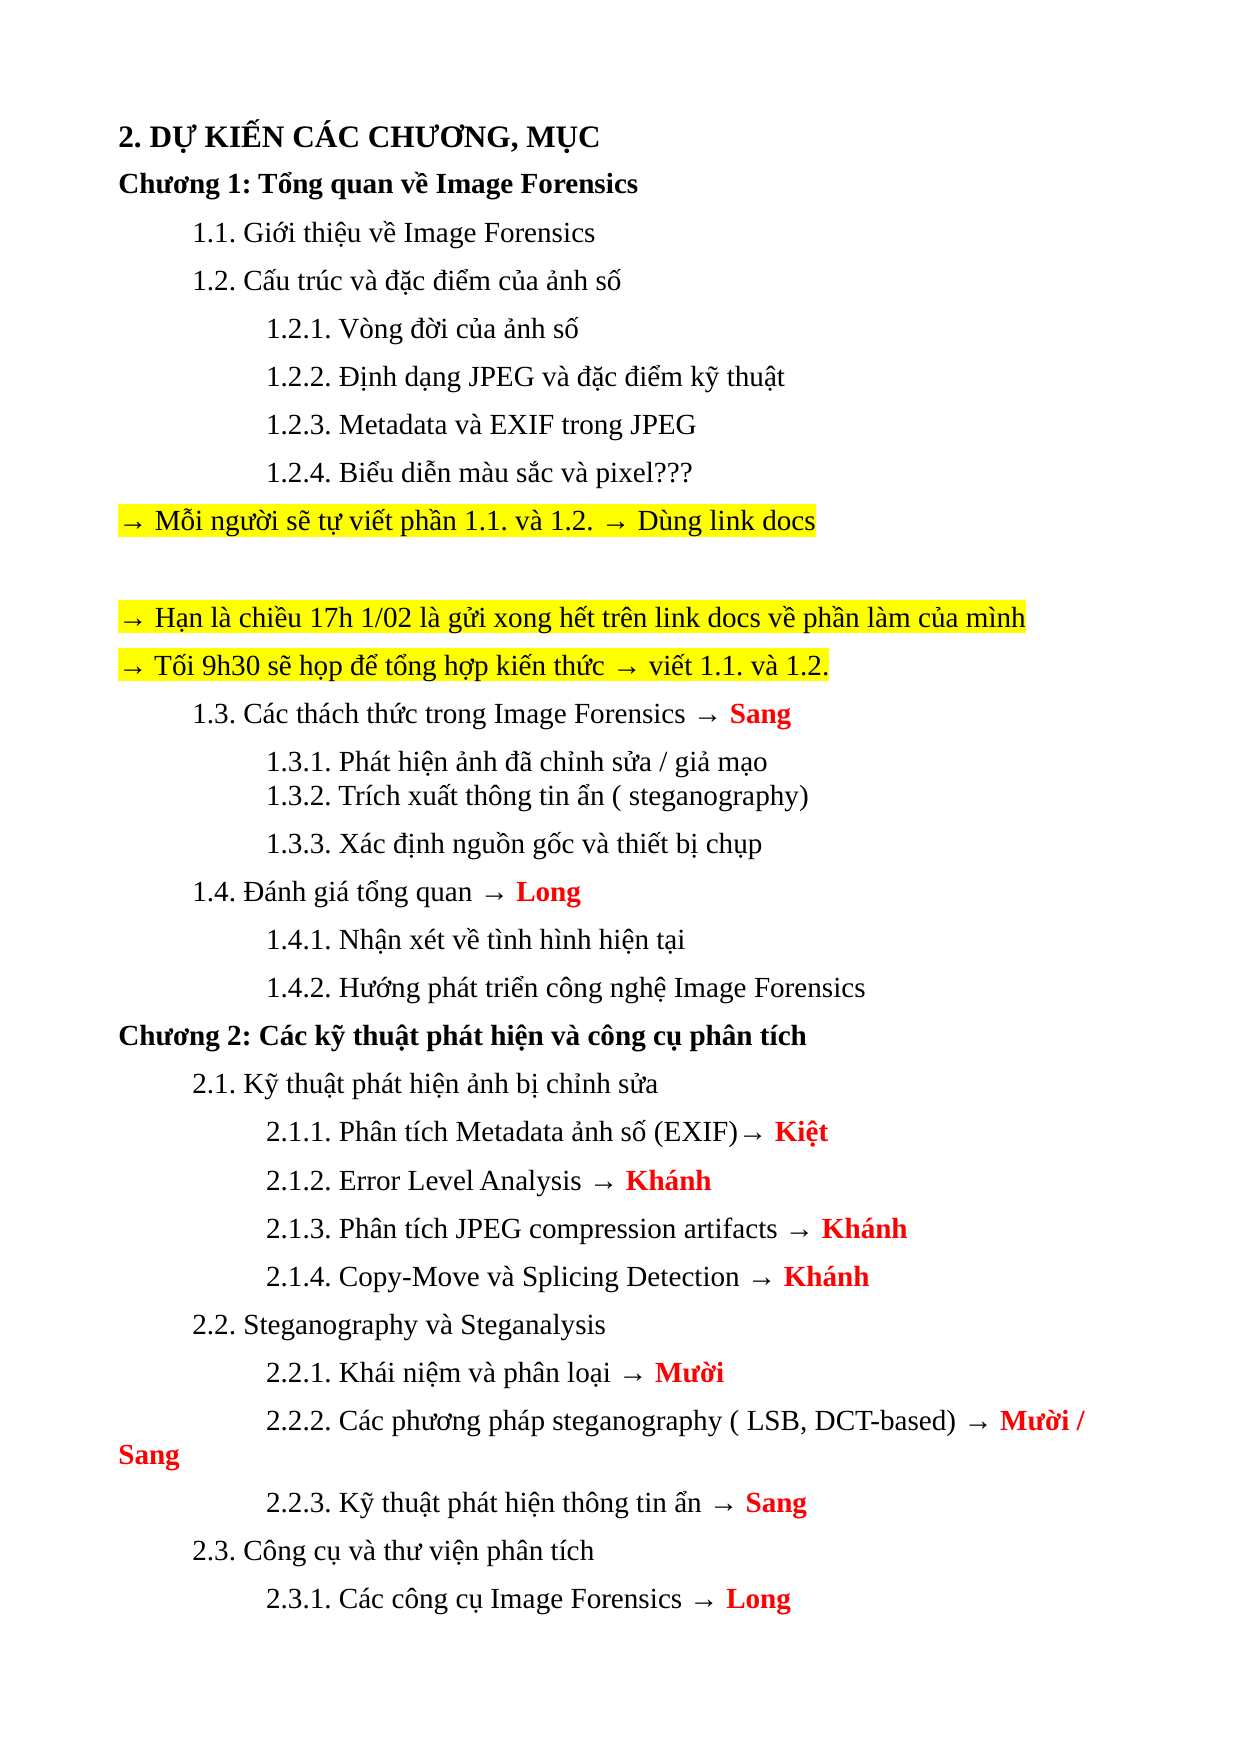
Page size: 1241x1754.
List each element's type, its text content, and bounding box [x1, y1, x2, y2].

text 2.2.2. Các phương pháp steganography ( LSB, DCT-based) → Mười / Sang [118, 1403, 1122, 1470]
text 2.1.4. Copy-Move và Splicing Detection → Khánh [118, 1259, 1122, 1292]
text 2.3. Công cụ và thư viện phân tích [118, 1533, 1122, 1567]
text → Tối 9h30 sẽ họp để tổng hợp kiến thức → viết 1.1. và 1.2. [118, 648, 1122, 681]
text 1.2.4. Biểu diễn màu sắc và pixel??? [118, 455, 1122, 489]
text 2.1. Kỹ thuật phát hiện ảnh bị chỉnh sửa [118, 1066, 1122, 1100]
text → Hạn là chiều 17h 1/02 là gửi xong hết trên link docs về phần làm của mình [118, 600, 1122, 633]
subtitle 2. DỰ KIẾN CÁC CHƯƠNG, MỤC [118, 118, 1122, 154]
text 2.3.1. Các công cụ Image Forensics → Long [118, 1581, 1122, 1615]
text 1.2.1. Vòng đời của ảnh số [118, 311, 1122, 344]
text 2.1.3. Phân tích JPEG compression artifacts → Khánh [118, 1211, 1122, 1244]
text 1.4. Đánh giá tổng quan → Long [118, 874, 1122, 907]
text 1.4.2. Hướng phát triển công nghệ Image Forensics [118, 970, 1122, 1004]
text → Mỗi người sẽ tự viết phần 1.1. và 1.2. → Dùng link docs [118, 503, 1122, 537]
text 1.3.1. Phát hiện ảnh đã chỉnh sửa / giả mạo 1.3.2. Trích xuất thông tin ẩn ( steganography) [118, 744, 1122, 811]
text 1.3. Các thách thức trong Image Forensics → Sang [118, 696, 1122, 729]
text 2.2. Steganography và Steganalysis [118, 1307, 1122, 1341]
text Chương 1: Tổng quan về Image Forensics [118, 167, 1122, 200]
text 1.2.3. Metadata và EXIF trong JPEG [118, 407, 1122, 441]
text 1.1. Giới thiệu về Image Forensics [118, 215, 1122, 248]
text 2.1.2. Error Level Analysis → Khánh [118, 1163, 1122, 1196]
text 1.3.3. Xác định nguồn gốc và thiết bị chụp [118, 826, 1122, 859]
text Chương 2: Các kỹ thuật phát hiện và công cụ phân tích [118, 1018, 1122, 1052]
text 2.2.3. Kỹ thuật phát hiện thông tin ẩn → Sang [118, 1485, 1122, 1518]
text 1.2. Cấu trúc và đặc điểm của ảnh số [118, 263, 1122, 296]
text 2.1.1. Phân tích Metadata ảnh số (EXIF)→ Kiệt [118, 1114, 1122, 1148]
text 2.2.1. Khái niệm và phân loại → Mười [118, 1355, 1122, 1389]
text 1.4.1. Nhận xét về tình hình hiện tại [118, 922, 1122, 956]
text 1.2.2. Định dạng JPEG và đặc điểm kỹ thuật [118, 359, 1122, 393]
